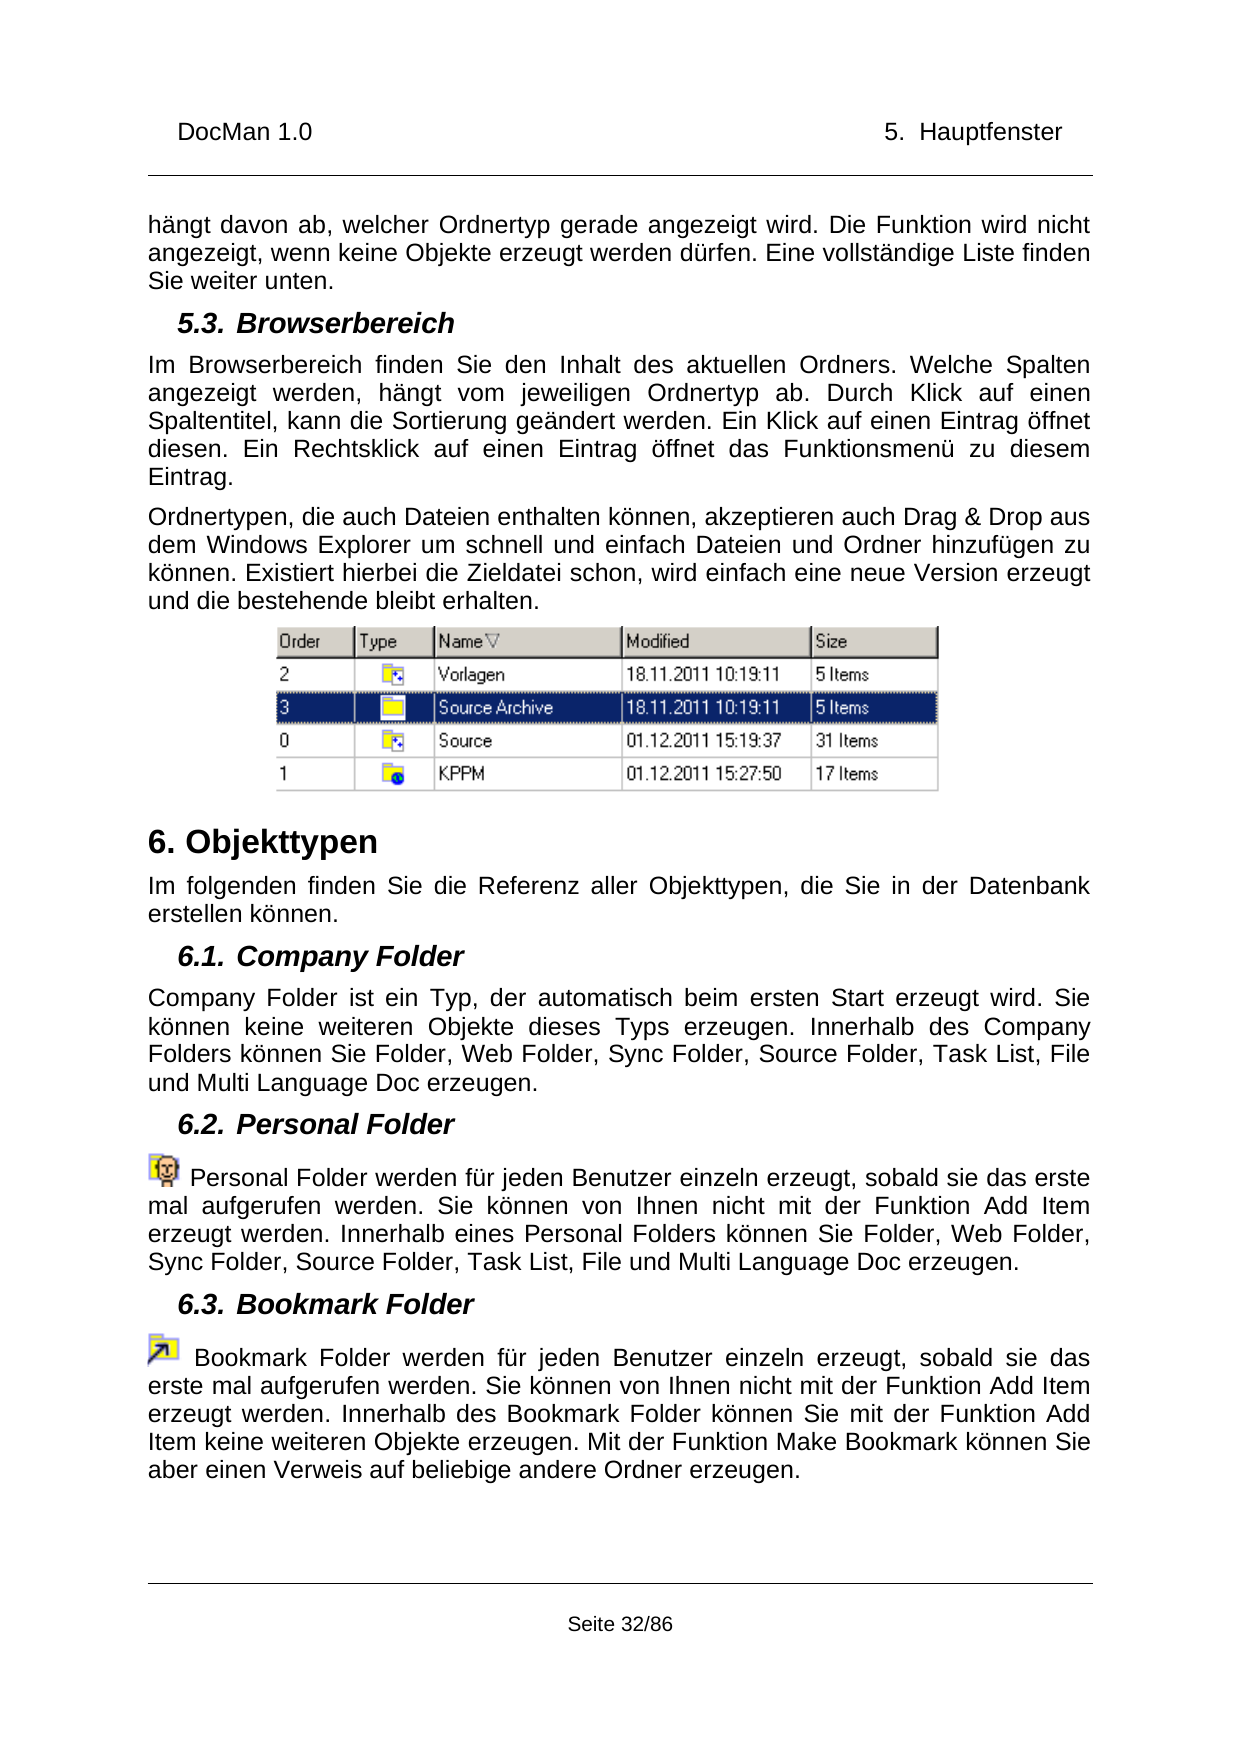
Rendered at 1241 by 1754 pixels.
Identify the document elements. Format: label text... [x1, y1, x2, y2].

text Im folgenden finden Sie die Referenz aller Objekttypen, die Sie in der Datenbank erstellen können. [148, 872, 1093, 928]
subtitle Company Folder [177, 940, 1093, 973]
text Personal Folder werden für jeden Benutzer einzeln erzeugt, sobald sie das erste mal aufgerufen werden. Sie können von Ihnen nicht mit der Funktion Add Item erzeugt werden. Innerhalb eines Personal Folders können Sie Folder, Web Folder, Sync Folder, Source Folder, Task List, File und Multi Language Doc erzeugen. [148, 1152, 1093, 1276]
subtitle Personal Folder [177, 1108, 1093, 1141]
subtitle Browserbereich [177, 307, 1093, 339]
subtitle Objekttypen [148, 823, 1093, 861]
picture [147, 1152, 182, 1187]
text Im Browserbereich finden Sie den Inhalt des aktuellen Ordners. Welche Spalten angezeigt werden, hängt vom jeweiligen Ordnertyp ab. Durch Klick auf einen Spaltentitel, kann die Sortierung geändert werden. Ein Klick auf einen Eintrag öffnet diesen. Ein Rechtsklick auf einen Eintrag öffnet das Funktionsmenü zu diesem Eintrag. [148, 351, 1093, 491]
picture [147, 1332, 182, 1367]
picture [276, 626, 964, 812]
text hängt davon ab, welcher Ordnertyp gerade angezeigt wird. Die Funktion wird nicht angezeigt, wenn keine Objekte erzeugt werden dürfen. Eine vollständige Liste finden Sie weiter unten. [148, 211, 1093, 295]
subtitle Bookmark Folder [177, 1288, 1093, 1321]
text Bookmark Folder werden für jeden Benutzer einzeln erzeugt, sobald sie das erste mal aufgerufen werden. Sie können von Ihnen nicht mit der Funktion Add Item erzeugt werden. Innerhalb des Bookmark Folder können Sie mit der Funktion Add Item keine weiteren Objekte erzeugen. Mit der Funktion Make Bookmark können Sie aber einen Verweis auf beliebige andere Ordner erzeugen. [148, 1332, 1093, 1484]
text Company Folder ist ein Typ, der automatisch beim ersten Start erzeugt wird. Sie können keine weiteren Objekte dieses Typs erzeugen. Innerhalb des Company Folders können Sie Folder, Web Folder, Sync Folder, Source Folder, Task List, File und Multi Language Doc erzeugen. [148, 984, 1093, 1096]
text Ordnertypen, die auch Dateien enthalten können, akzeptieren auch Drag & Drop aus dem Windows Explorer um schnell und einfach Dateien und Ordner hinzufügen zu können. Existiert hierbei die Zieldatei schon, wird einfach eine neue Version erzeugt und die bestehende bleibt erhalten. [148, 503, 1093, 615]
